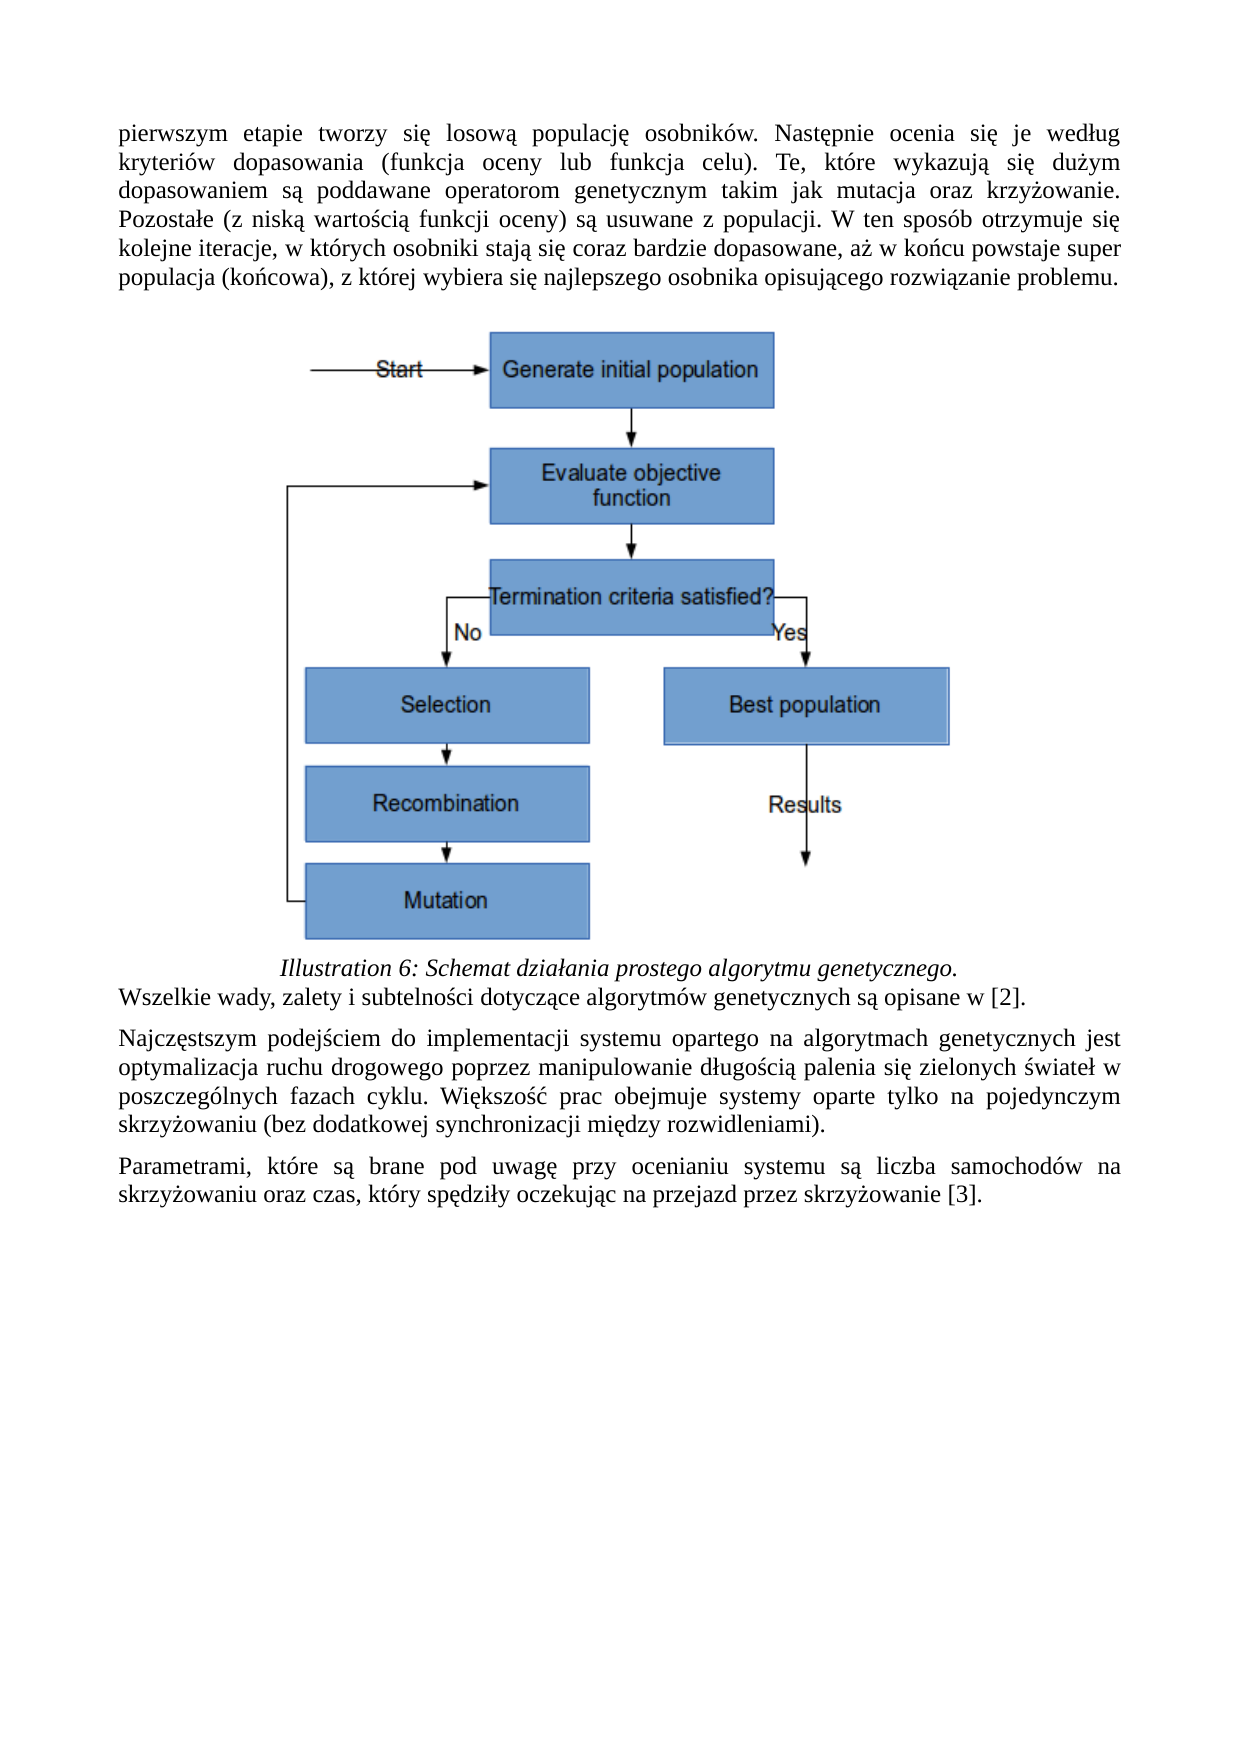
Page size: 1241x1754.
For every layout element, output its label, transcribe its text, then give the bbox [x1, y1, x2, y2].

text pierwszym etapie tworzy się losową populację osobników. Następnie ocenia się je według kryteriów dopasowania (funkcja oceny lub funkcja celu). Te, które wykazują się dużym dopasowaniem są poddawane operatorom genetycznym takim jak mutacja oraz krzyżowanie. Pozostałe (z niską wartością funkcji oceny) są usuwane z populacji. W ten sposób otrzymuje się kolejne iteracje, w których osobniki stają się coraz bardzie dopasowane, aż w końcu powstaje super populacja (końcowa), z której wybiera się najlepszego osobnika opisującego rozwiązanie problemu. [118, 118, 1122, 291]
text Najczęstszym podejściem do implementacji systemu opartego na algorytmach genetycznych jest optymalizacja ruchu drogowego poprzez manipulowanie długością palenia się zielonych świateł w poszczególnych fazach cyklu. Większość prac obejmuje systemy oparte tylko na pojedynczym skrzyżowaniu (bez dodatkowej synchronizacji między rozwidleniami). [118, 1023, 1122, 1138]
text Illustration 6: Schemat działania prostego algorytmu genetycznego. [279, 954, 961, 982]
picture [279, 315, 961, 954]
text Parametrami, które są brane pod uwagę przy ocenianiu systemu są liczba samochodów na skrzyżowaniu oraz czas, który spędziły oczekując na przejazd przez skrzyżowanie [3]. [118, 1151, 1122, 1208]
text Wszelkie wady, zalety i subtelności dotyczące algorytmów genetycznych są opisane w [2]. [118, 303, 1122, 1011]
